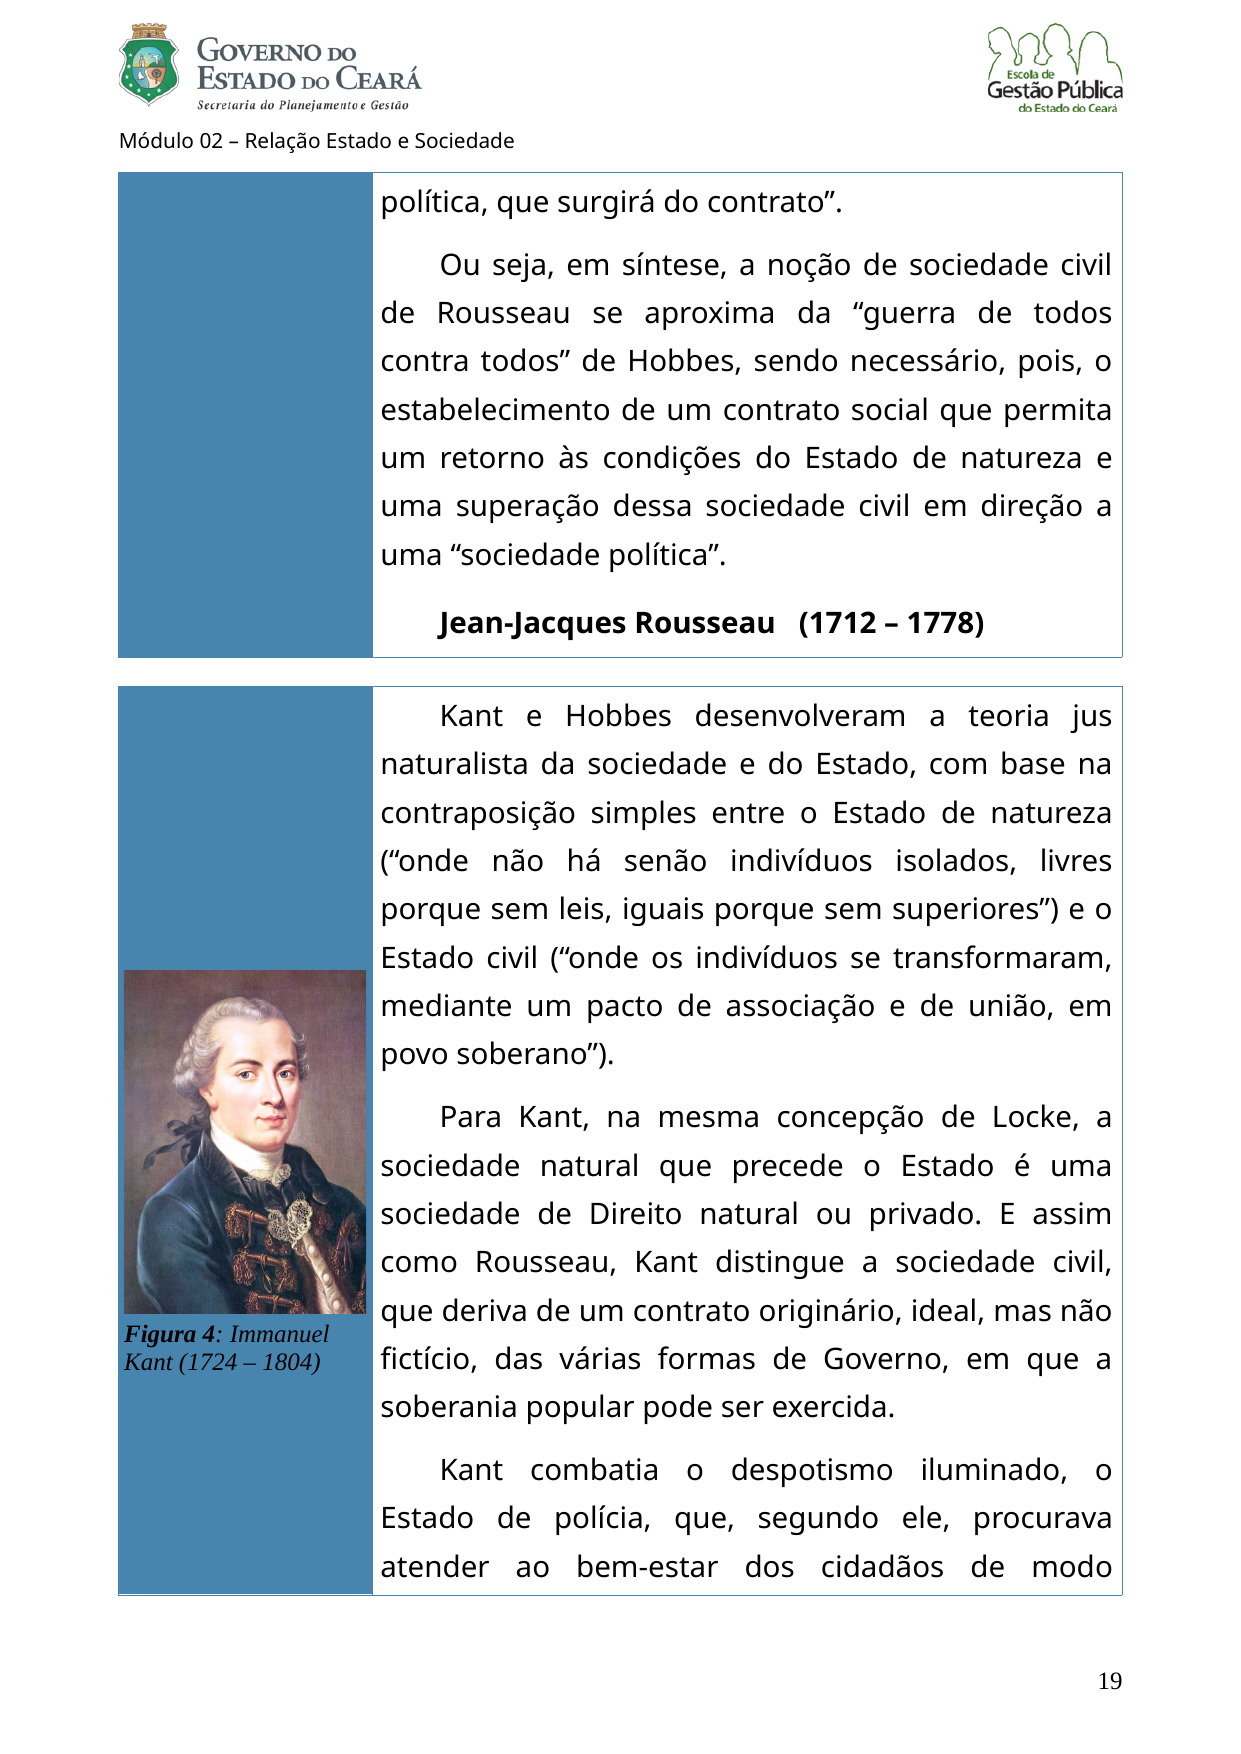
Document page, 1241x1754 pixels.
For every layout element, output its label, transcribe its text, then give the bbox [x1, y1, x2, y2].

picture [118, 23, 1123, 112]
picture [123, 970, 367, 1314]
table_header política, que surgirá do contrato”. Ou seja, em síntese, a noção de sociedade civil de Rousseau se aproxima da “guerra de todos contra todos” de Hobbes, sendo necessário, pois, o estabelecimento de um contrato social que permita um retorno às condições do Estado de natureza e uma superação dessa sociedade civil em direção a uma “sociedade política”. Jean-Jacques Rousseau (1712 – 1778) [373, 173, 1122, 657]
table_header [119, 173, 372, 657]
table_header Kant e Hobbes desenvolveram a teoria jus naturalista da sociedade e do Estado, com base na contraposição simples entre o Estado de natureza (“onde não há senão indivíduos isolados, livres porque sem leis, iguais porque sem superiores”) e o Estado civil (“onde os indivíduos se transformaram, mediante um pacto de associação e de união, em povo soberano”). Para Kant, na mesma concepção de Locke, a sociedade natural que precede o Estado é uma sociedade de Direito natural ou privado. E assim como Rousseau, Kant distingue a sociedade civil, que deriva de um contrato originário, ideal, mas não fictício, das várias formas de Governo, em que a soberania popular pode ser exercida. Kant combatia o despotismo iluminado, o Estado de polícia, que, segundo ele, procurava atender ao bem-estar dos cidadãos de modo [373, 687, 1122, 1594]
table_header [119, 687, 372, 1594]
